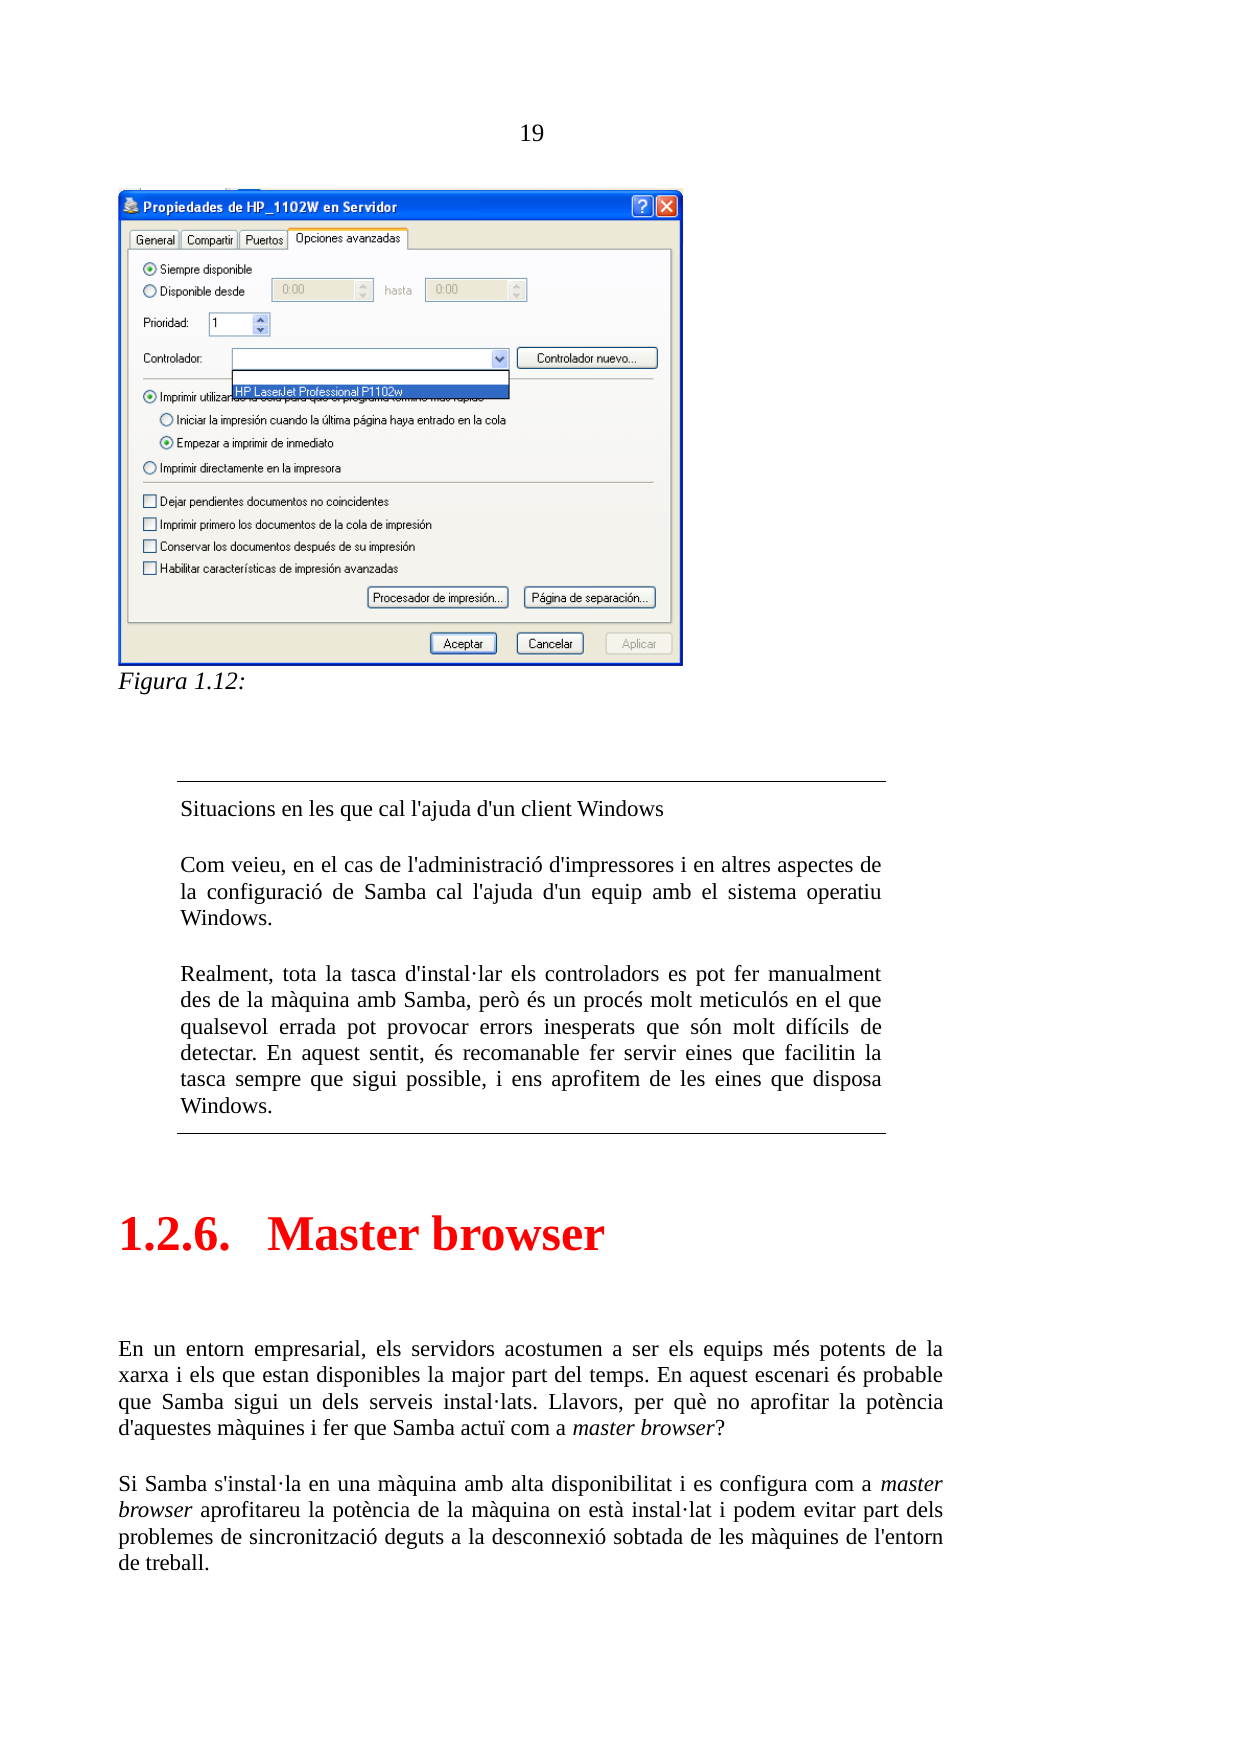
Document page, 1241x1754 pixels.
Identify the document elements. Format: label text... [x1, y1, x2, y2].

subtitle Master browser [118, 1204, 945, 1261]
text Figura 1.12: [118, 667, 683, 695]
text Situacions en les que cal l'ajuda d'un client Windows [177, 782, 886, 822]
picture [118, 188, 684, 667]
text Si Samba s'instal·la en una màquina amb alta disponibilitat i es configura com a master browser aprofitareu la potència de la màquina on està instal·lat i podem evitar part dels problemes de sincronització deguts a la desconnexió sobtada de les màquines de l'entorn de treball. [118, 1470, 945, 1576]
text En un entorn empresarial, els servidors acostumen a ser els equips més potents de la xarxa i els que estan disponibles la major part del temps. En aquest escenari és probable que Samba sigui un dels serveis instal·lats. Llavors, per què no aprofitar la potència d'aquestes màquines i fer que Samba actuï com a master browser? [118, 1335, 945, 1441]
text Com veieu, en el cas de l'administració d'impressores i en altres aspectes de la configuració de Samba cal l'ajuda d'un equip amb el sistema operatiu Windows. [177, 837, 886, 931]
text Realment, tota la tasca d'instal·lar els controladors es pot fer manualment des de la màquina amb Samba, però és un procés molt meticulós en el que qualsevol errada pot provocar errors inesperats que són molt difícils de detectar. En aquest sentit, és recomanable fer servir eines que facilitin la tasca sempre que sigui possible, i ens aprofitem de les eines que disposa Windows. [177, 945, 886, 1133]
